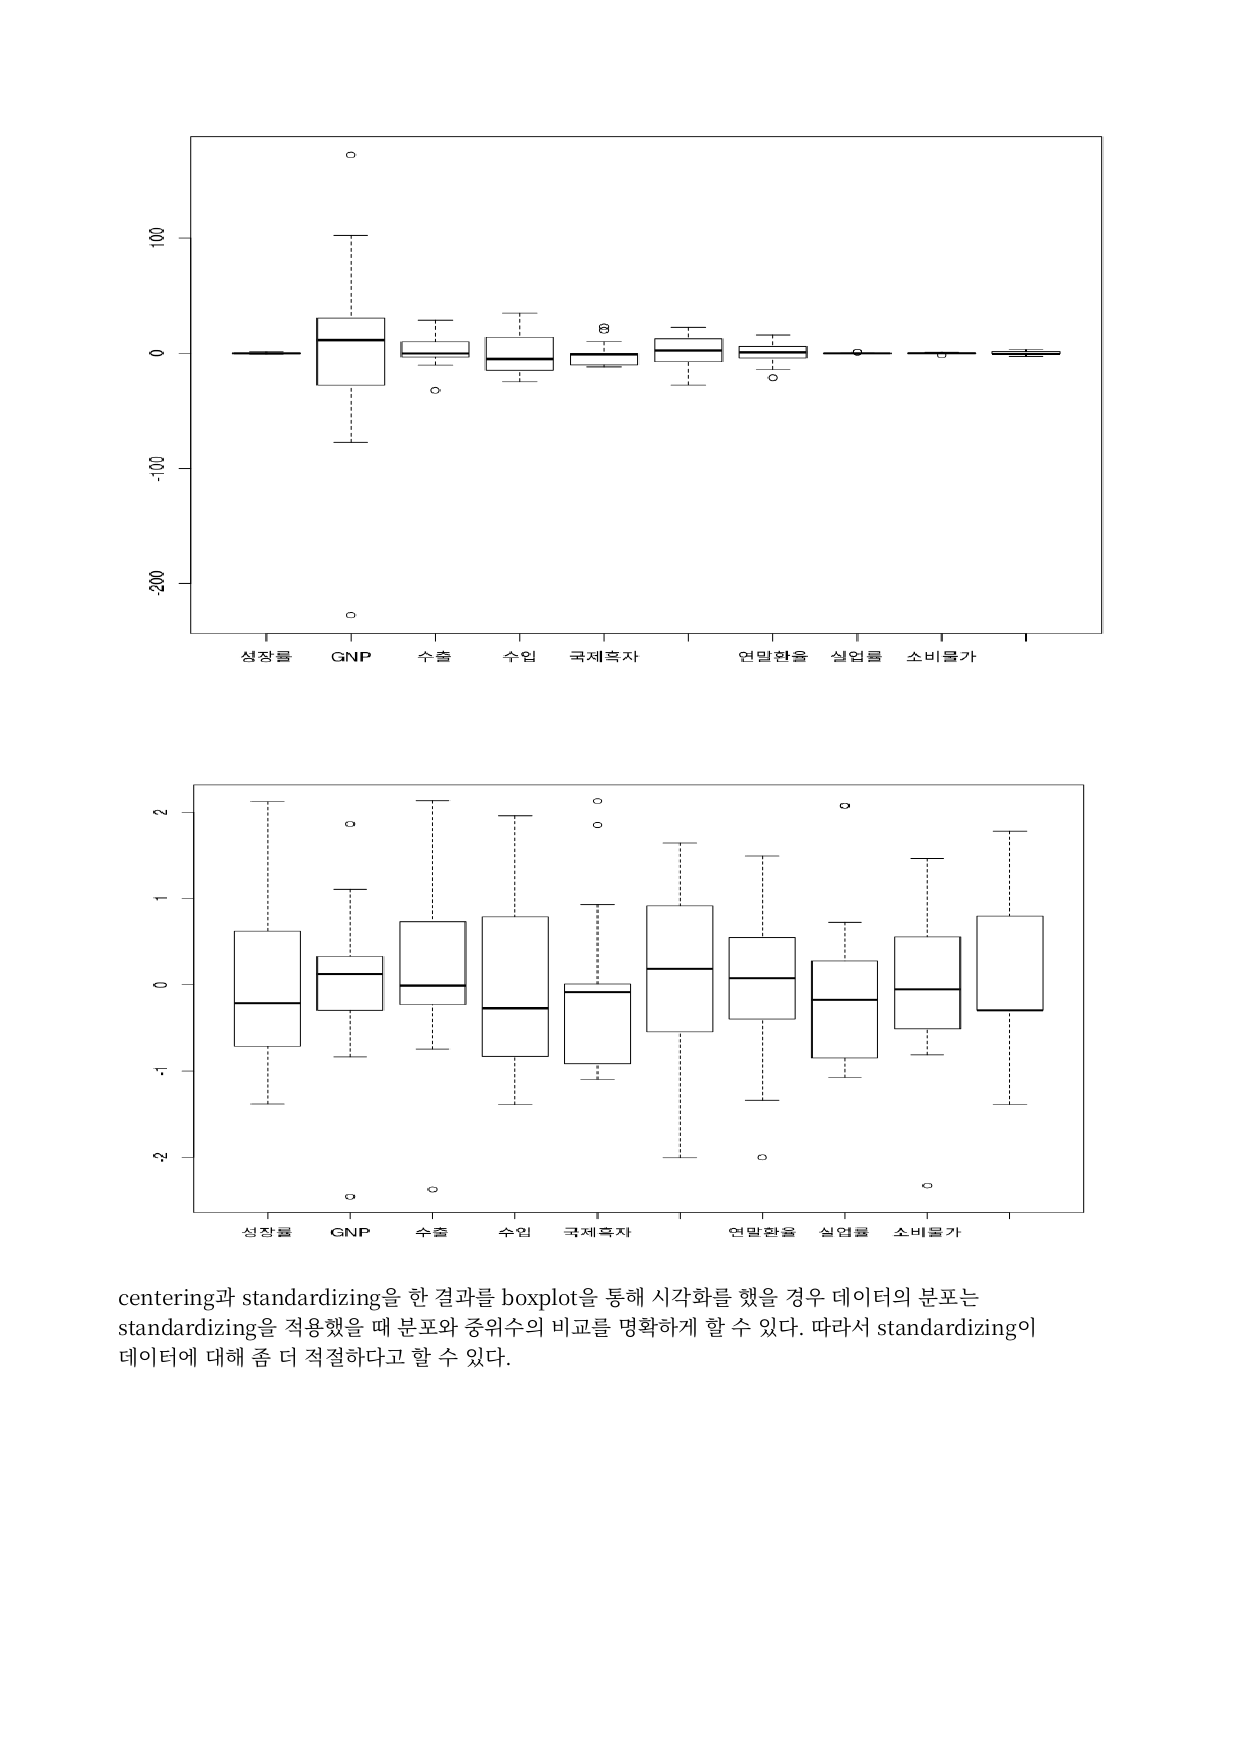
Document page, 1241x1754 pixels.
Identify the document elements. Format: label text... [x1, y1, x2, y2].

text centering과 standardizing을 한 결과를 boxplot을 통해 시각화를 했을 경우 데이터의 분포는 standardizing을 적용했을 때 분포와 중위수의 비교를 명확하게 할 수 있다. 따라서 standardizing이 데이터에 대해 좀 더 적절하다고 할 수 있다. [118, 1281, 1122, 1371]
picture [118, 114, 1123, 674]
picture [118, 762, 1123, 1252]
